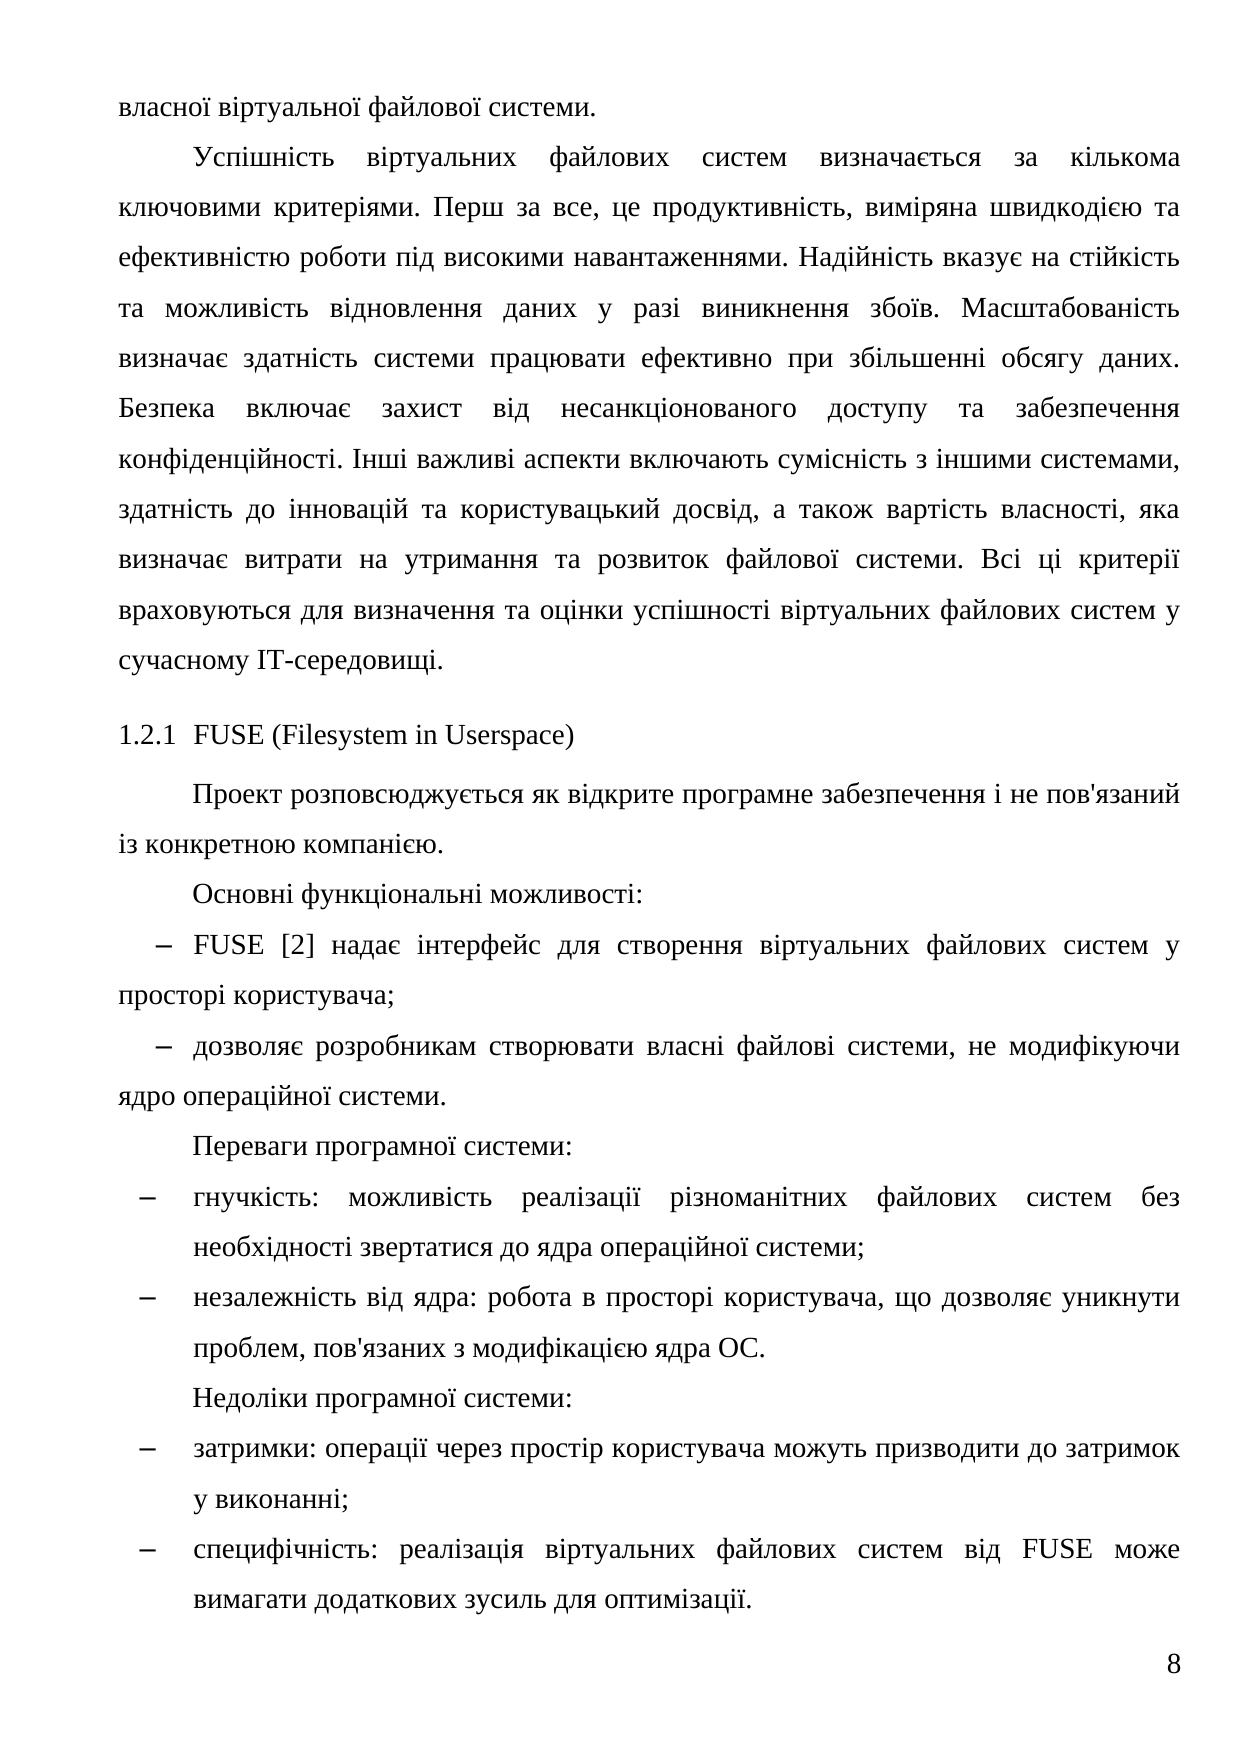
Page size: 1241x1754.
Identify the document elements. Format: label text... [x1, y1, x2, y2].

text Основні функціональні можливості: [118, 877, 1181, 910]
list специфічність: реалізація віртуальних файлових систем від FUSE може вимагати додаткових зусиль для оптимізації. [156, 1531, 1181, 1615]
list незалежність від ядра: робота в просторі користувача, що дозволяє уникнути проблем, пов'язаних з модифікацією ядра ОС. [156, 1279, 1181, 1363]
list дозволяє розробникам створювати власні файлові системи, не модифікуючи ядро операційної системи. [118, 1028, 1181, 1112]
text власної віртуальної файлової системи. [118, 89, 1181, 122]
list затримки: операції через простір користувача можуть призводити до затримок у виконанні; [156, 1430, 1181, 1514]
text Недоліки програмної системи: [118, 1380, 1181, 1414]
text Переваги програмної системи: [118, 1128, 1181, 1162]
subtitle FUSE (Filesystem in Userspace) [118, 717, 1181, 751]
list FUSE [2] надає інтерфейс для створення віртуальних файлових систем у просторі користувача; [118, 927, 1181, 1011]
text Проект розповсюджується як відкрите програмне забезпечення і не пов'язаний із конкретною компанією. [118, 776, 1181, 860]
list гнучкість: можливість реалізації різноманітних файлових систем без необхідності звертатися до ядра операційної системи; [156, 1179, 1181, 1263]
text Успішність віртуальних файлових систем визначається за кількома ключовими критеріями. Перш за все, це продуктивність, виміряна швидкодією та ефективністю роботи під високими навантаженнями. Надійність вказує на стійкість та можливість відновлення даних у разі виникнення збоїв. Масштабованість визначає здатність системи працювати ефективно при збільшенні обсягу даних. Безпека включає захист від несанкціонованого доступу та забезпечення конфіденційності. Інші важливі аспекти включають сумісність з іншими системами, здатність до інновацій та користувацький досвід, а також вартість власності, яка визначає витрати на утримання та розвиток файлової системи. Всі ці критерії враховуються для визначення та оцінки успішності віртуальних файлових систем у сучасному ІТ-середовищі. [118, 139, 1181, 676]
